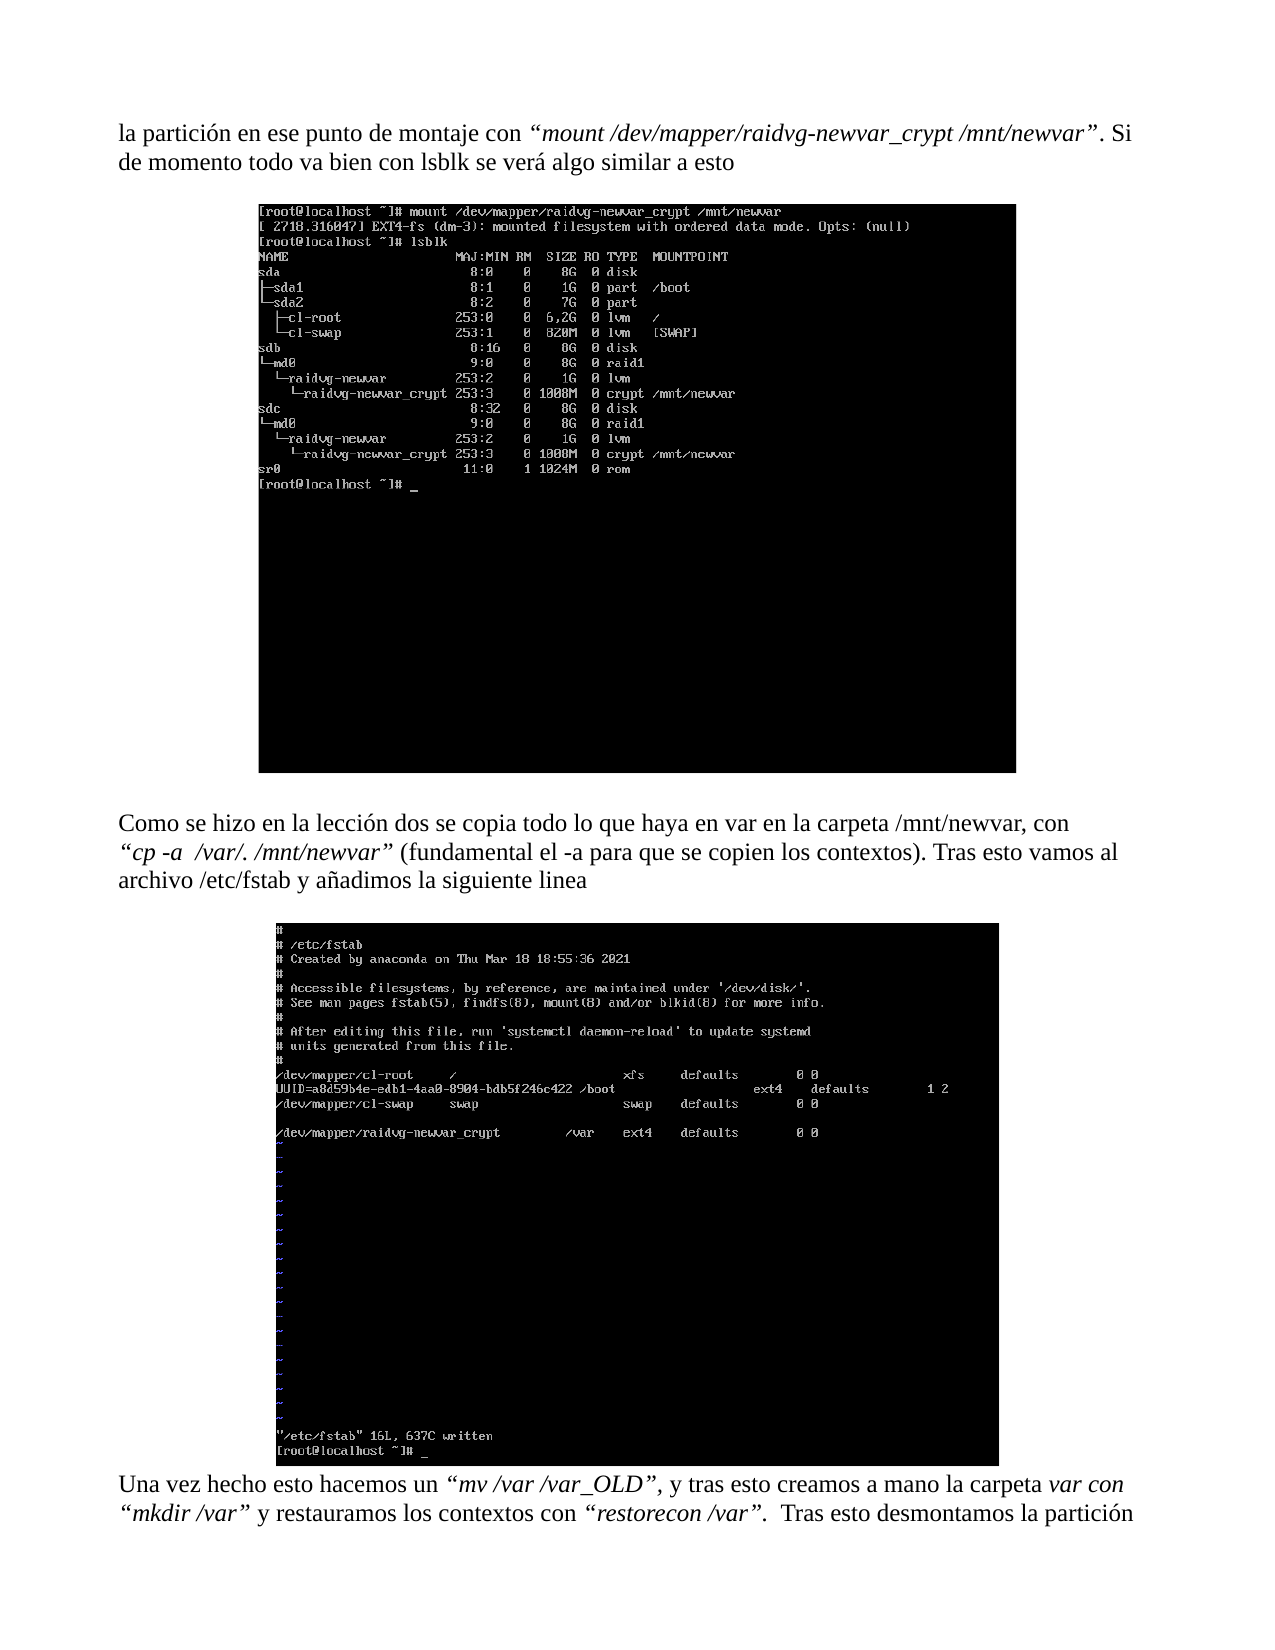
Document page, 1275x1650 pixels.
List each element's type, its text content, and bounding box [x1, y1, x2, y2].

text Como se hizo en la lección dos se copia todo lo que haya en var en la carpeta /mnt/newvar, con “cp -a /var/. /mnt/newvar” (fundamental el -a para que se copien los contextos). Tras esto vamos al archivo /etc/fstab y añadimos la siguiente linea [118, 808, 1157, 894]
picture [258, 204, 1017, 774]
text Una vez hecho esto hacemos un “mv /var /var_OLD”, y tras esto creamos a mano la carpeta var con “mkdir /var” y restauramos los contextos con “restorecon /var”. Tras esto desmontamos la partición [118, 1469, 1157, 1527]
picture [275, 923, 1000, 1467]
text la partición en ese punto de montaje con “mount /dev/mapper/raidvg-newvar_crypt /mnt/newvar”. Si de momento todo va bien con lsblk se verá algo similar a esto [118, 118, 1157, 176]
